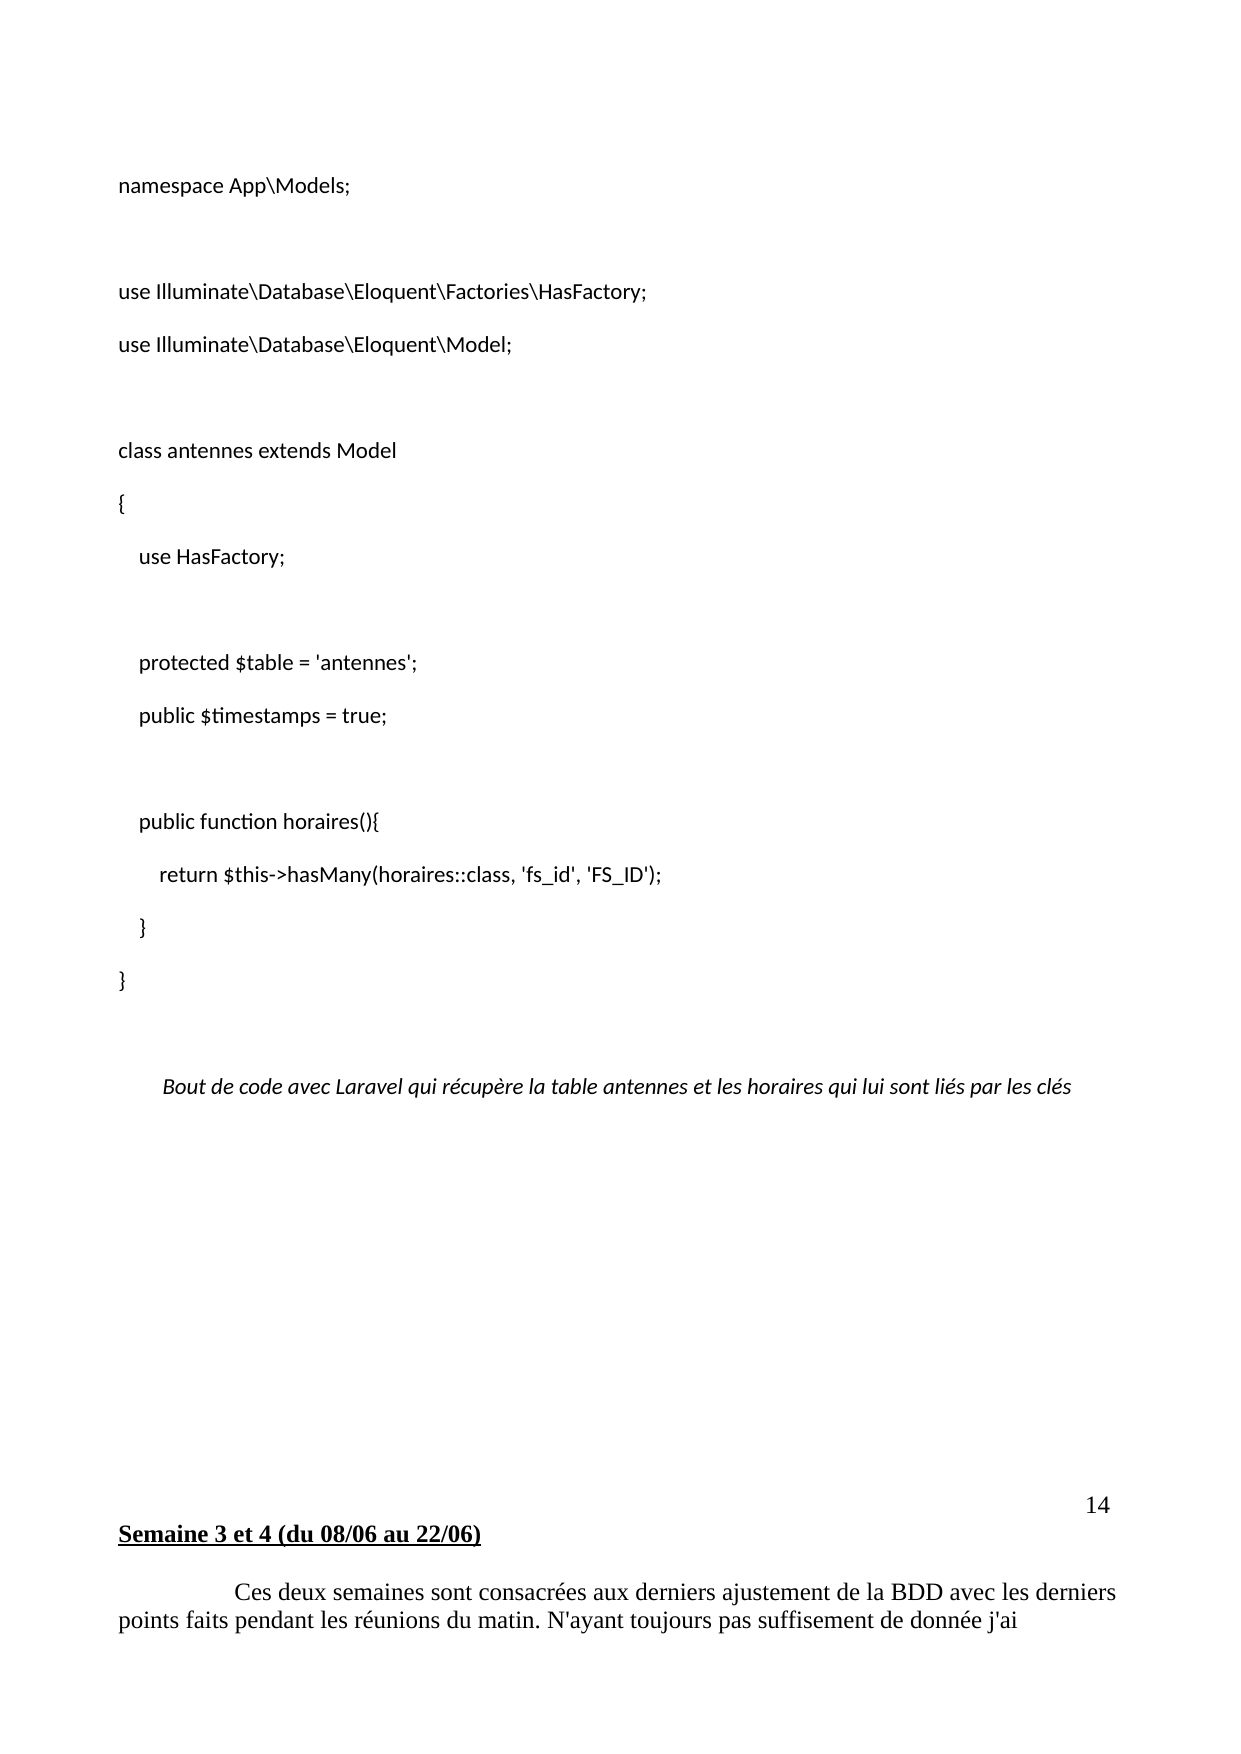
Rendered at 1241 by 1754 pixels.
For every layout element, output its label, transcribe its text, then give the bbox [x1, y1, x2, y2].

text Ces deux semaines sont consacrées aux derniers ajustement de la BDD avec les derniers points faits pendant les réunions du matin. N'ayant toujours pas suffisement de donnée j'ai [118, 1577, 1122, 1634]
text protected $table = 'antennes'; [118, 648, 1122, 676]
text namespace App\Models; [118, 171, 1122, 199]
text } [118, 913, 1122, 941]
text return $this->hasMany(horaires::class, 'fs_id', 'FS_ID'); [118, 860, 1122, 888]
text } [118, 966, 1122, 994]
text class antennes extends Model [118, 436, 1122, 464]
text { [118, 489, 1122, 517]
text use Illuminate\Database\Eloquent\Factories\HasFactory; [118, 277, 1122, 305]
text use Illuminate\Database\Eloquent\Model; [118, 330, 1122, 358]
text Bout de code avec Laravel qui récupère la table antennes et les horaires qui lui sont liés par les clés [118, 1072, 1122, 1101]
text public function horaires(){ [118, 807, 1122, 835]
text Semaine 3 et 4 (du 08/06 au 22/06) [118, 1519, 1122, 1548]
text public $timestamps = true; [118, 701, 1122, 729]
text use HasFactory; [118, 542, 1122, 570]
text 14 [118, 1490, 1122, 1519]
